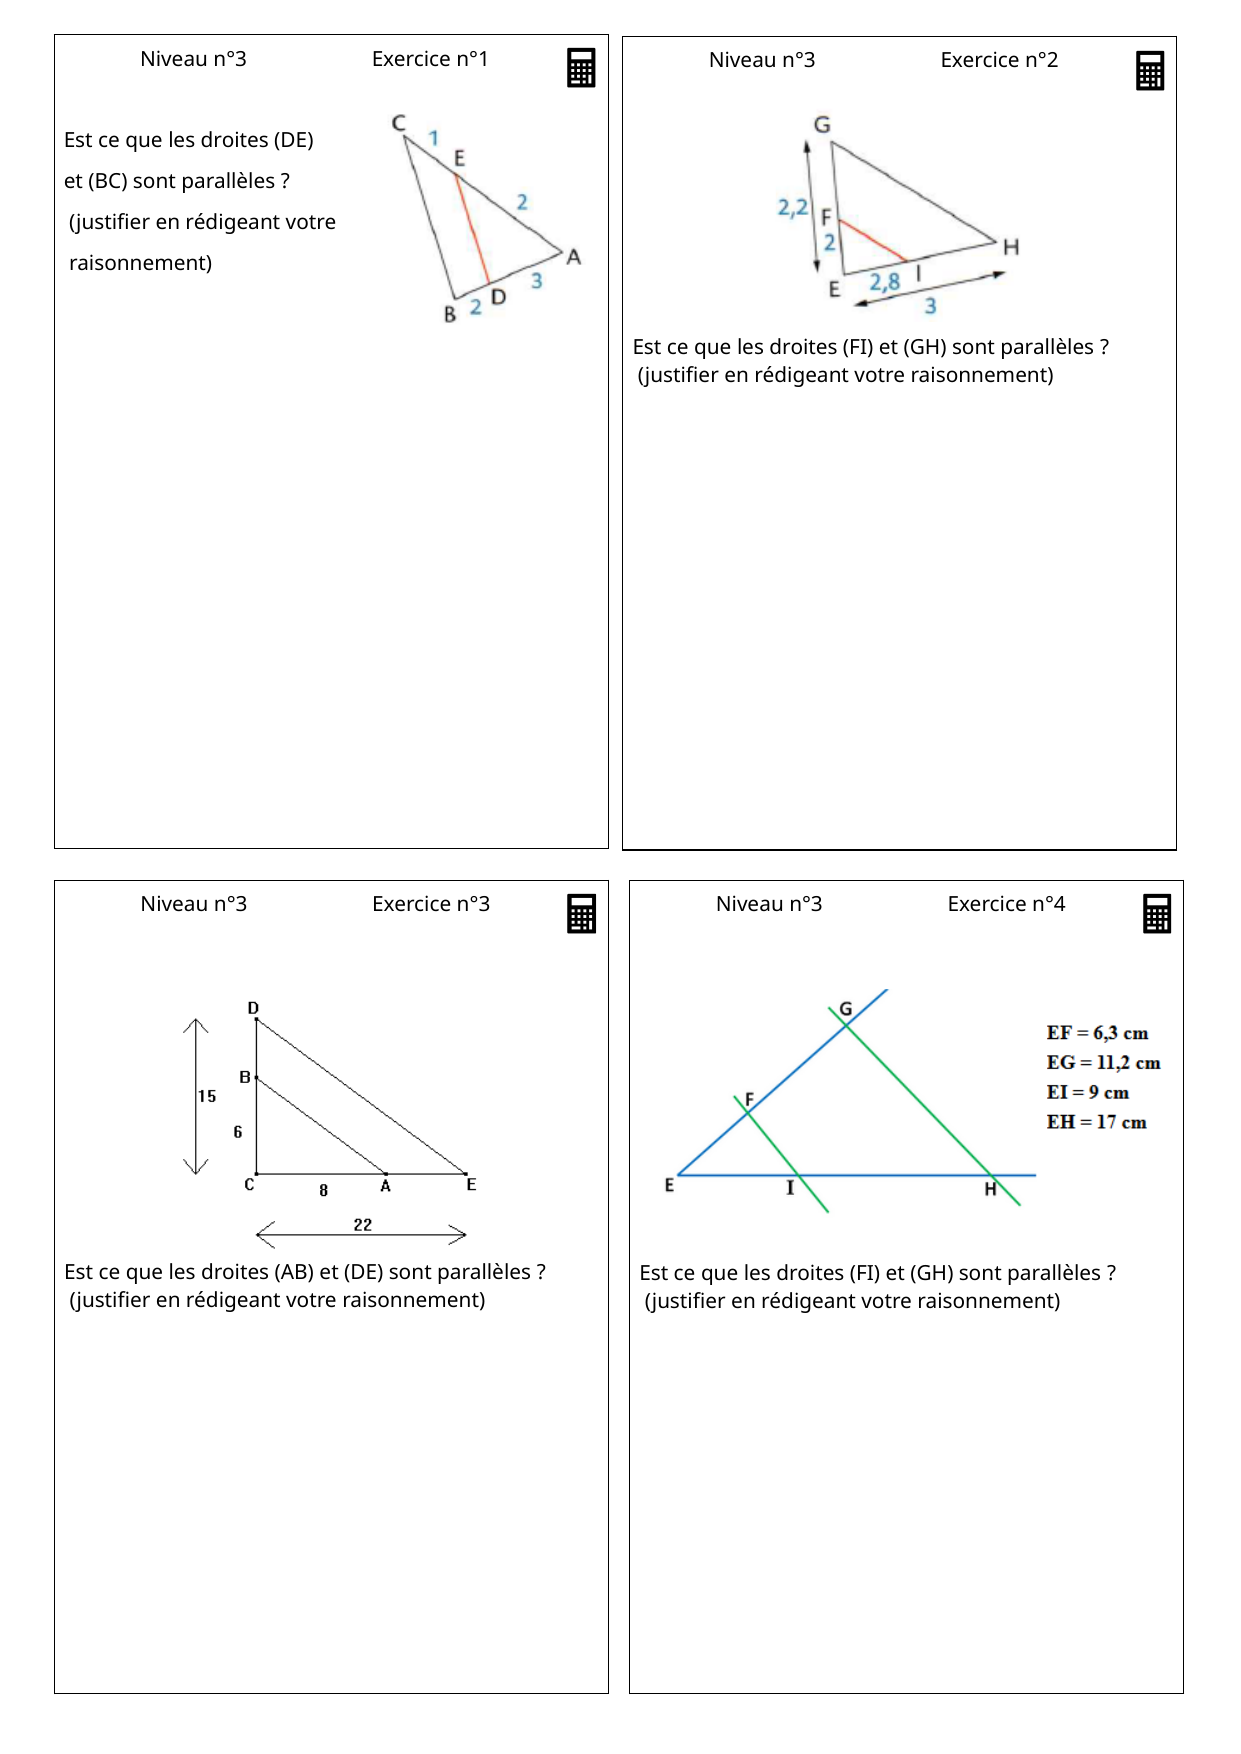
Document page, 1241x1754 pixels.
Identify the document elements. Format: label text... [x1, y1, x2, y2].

text Est ce que les droites (DE) [63, 126, 380, 154]
picture [566, 47, 596, 88]
picture [380, 107, 589, 340]
text Niveau n°3 Exercice n°4 [639, 889, 1174, 918]
picture [566, 893, 597, 934]
text [630, 881, 1183, 1693]
picture [775, 108, 1042, 322]
picture [655, 988, 1037, 1225]
text [589, 248, 599, 277]
text (justifier en rédigeant votre raisonnement) [64, 1285, 599, 1314]
text (justifier en rédigeant votre [63, 207, 380, 236]
text Est ce que les droites (FI) et (GH) sont parallèles ? [632, 332, 1167, 361]
picture [175, 991, 488, 1257]
text (justifier en rédigeant votre raisonnement) [632, 361, 1167, 389]
text raisonnement) [63, 248, 380, 277]
text Niveau n°3 Exercice n°3 [64, 889, 599, 918]
text et (BC) sont parallèles ? [63, 167, 380, 195]
text (justifier en rédigeant votre raisonnement) [639, 1286, 1174, 1315]
text Niveau n°3 Exercice n°1 [63, 44, 599, 72]
text [55, 881, 608, 1693]
picture [1135, 50, 1165, 91]
picture [1046, 1017, 1167, 1136]
picture [1142, 893, 1172, 934]
text Est ce que les droites (FI) et (GH) sont parallèles ? [639, 1258, 1174, 1286]
text Niveau n°3 Exercice n°2 [632, 46, 1167, 74]
text Est ce que les droites (AB) et (DE) sont parallèles ? [64, 971, 599, 1285]
